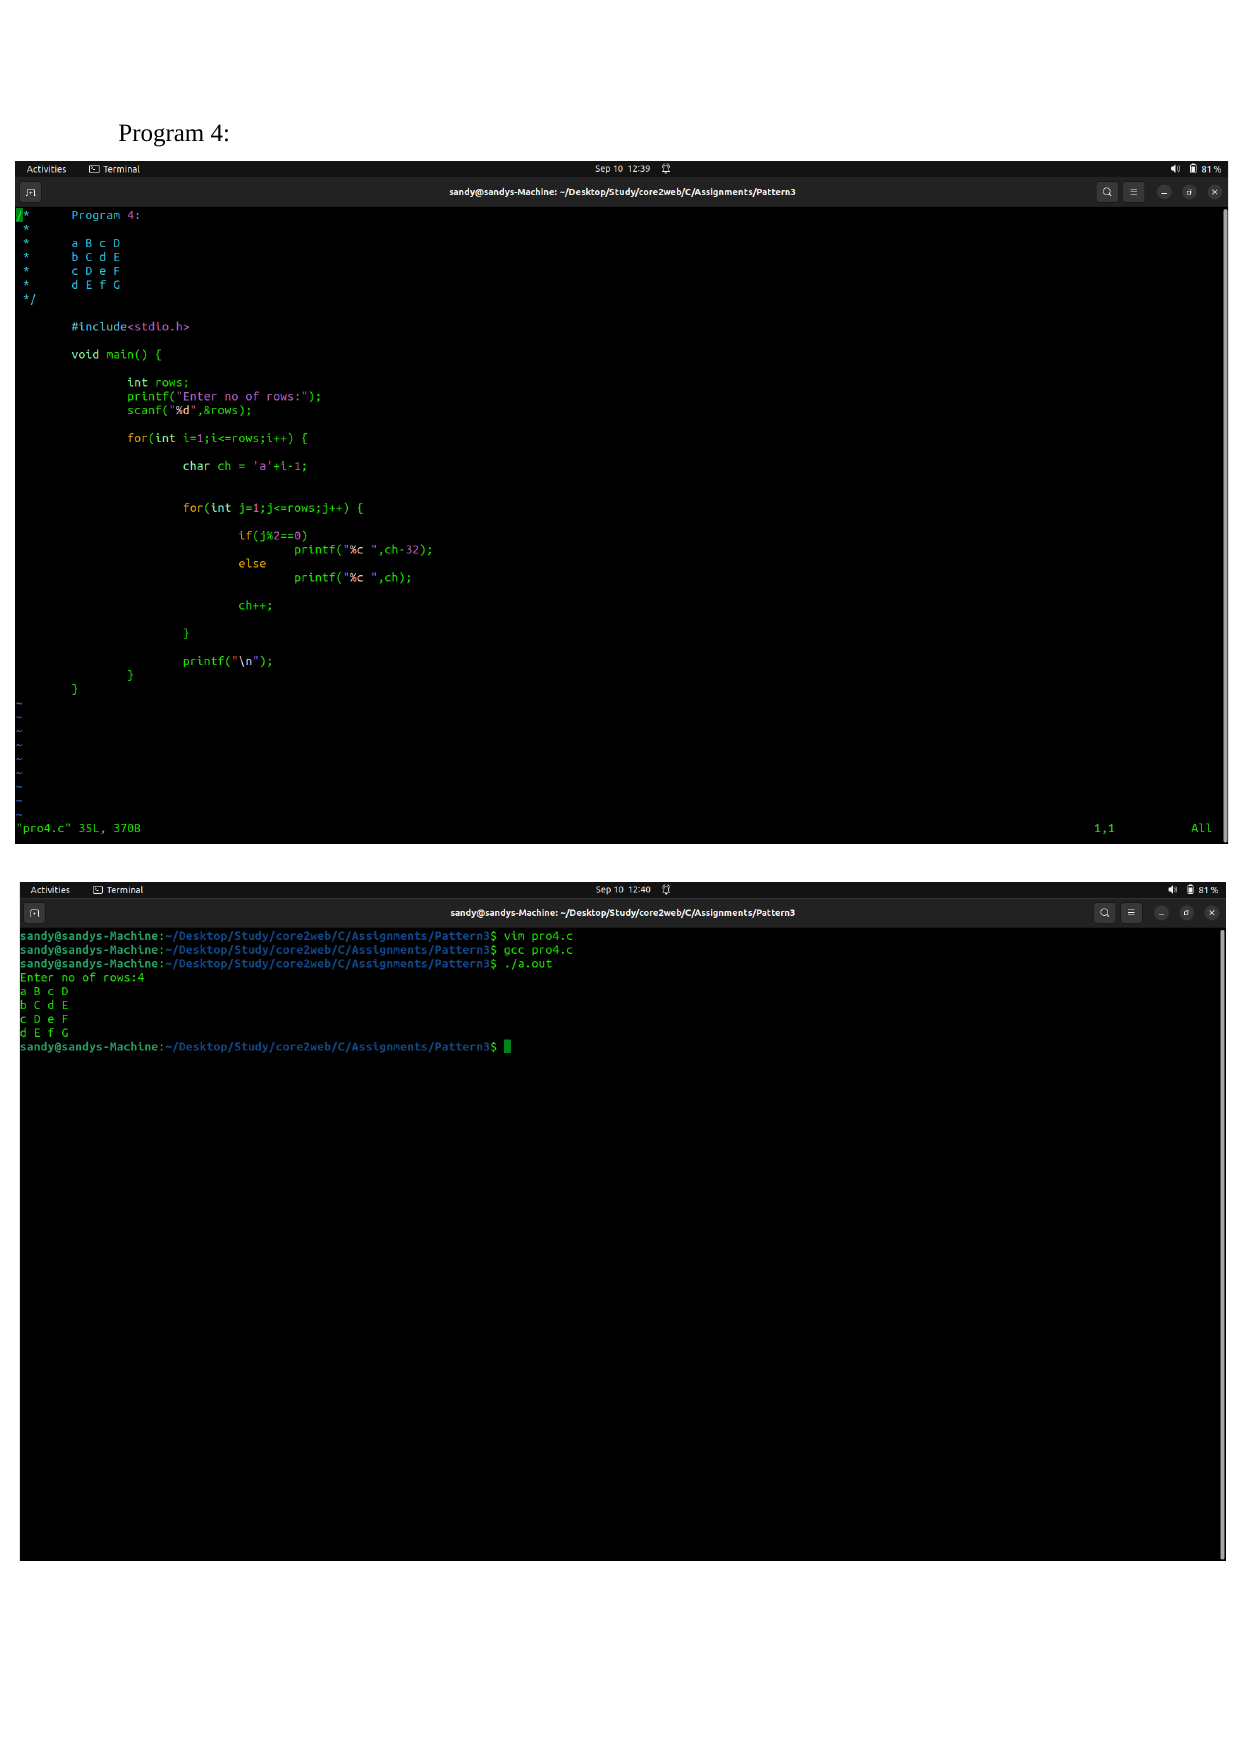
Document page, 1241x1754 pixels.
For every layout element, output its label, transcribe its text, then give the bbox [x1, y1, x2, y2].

text Program 4: [118, 118, 1122, 147]
picture [15, 161, 1229, 844]
picture [19, 882, 1226, 1561]
